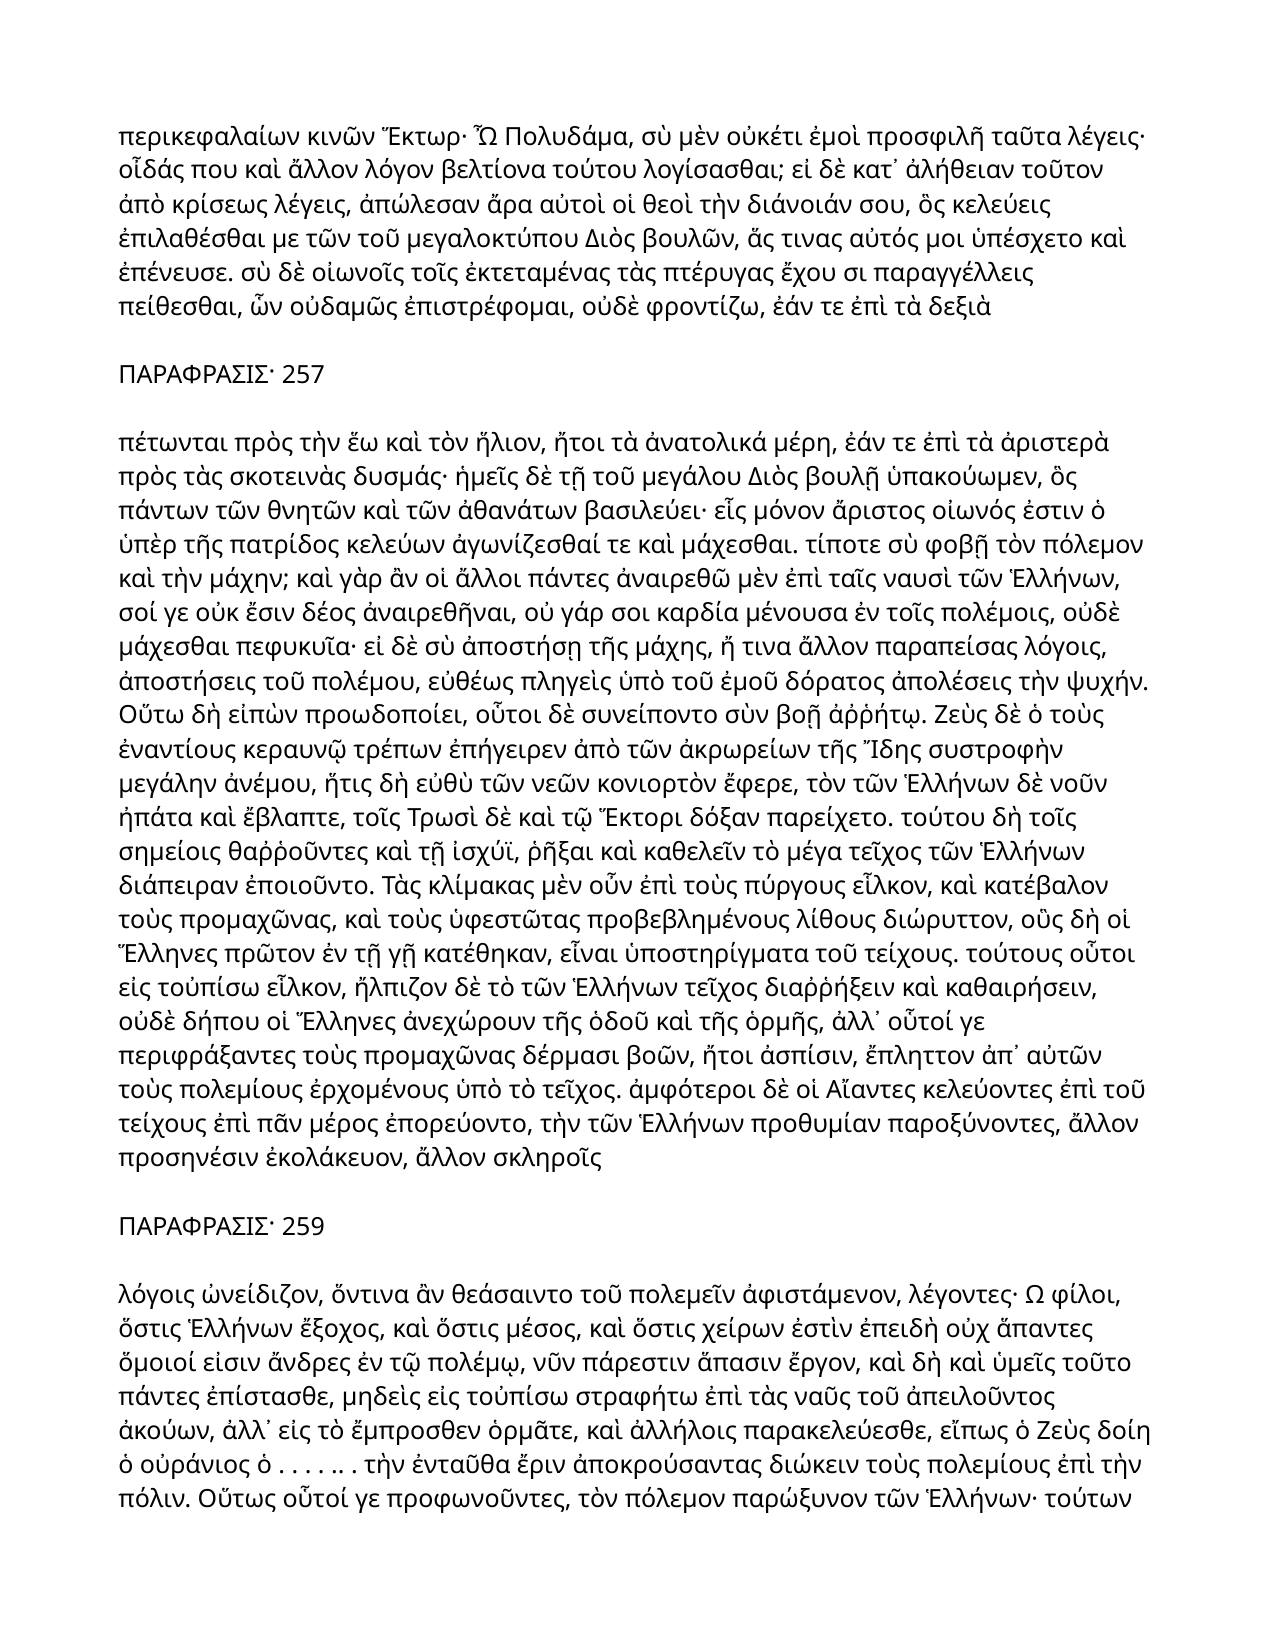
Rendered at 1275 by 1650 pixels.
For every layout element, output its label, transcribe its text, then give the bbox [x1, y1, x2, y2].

text περικεφαλαίων κινῶν Ἕκτωρ· Ὦ Πολυδάμα, σὺ μὲν οὐκέτι ἐμοὶ προσφιλῆ ταῦτα λέγεις· οἶδάς που καὶ ἄλλον λόγον βελτίονα τούτου λογίσασθαι; εἰ δὲ κατ᾽ ἀλήθειαν τοῦτον ἀπὸ κρίσεως λέγεις, ἀπώλεσαν ἄρα αὐτοὶ οἱ θεοὶ τὴν διάνοιάν σου, ὃς κελεύεις ἐπιλαθέσθαι με τῶν τοῦ μεγαλοκτύπου Διὸς βουλῶν, ἅς τινας αὐτός μοι ὑπέσχετο καὶ ἐπένευσε. σὺ δὲ οἰωνοῖς τοῖς ἐκτεταμένας τὰς πτέρυγας ἔχου σι παραγγέλλεις πείθεσθαι, ὧν οὐδαμῶς ἐπιστρέφομαι, οὐδὲ φροντίζω, ἐάν τε ἐπὶ τὰ δεξιὰ [118, 118, 1157, 322]
text ΠΑΡΑΦΡΑΣΙΣ· 259 [118, 1208, 1157, 1242]
text λόγοις ὠνείδιζον, ὅντινα ἂν θεάσαιντο τοῦ πολεμεῖν ἀφιστάμενον, λέγοντες· Ω φίλοι, ὅστις Ἑλλήνων ἔξοχος, καὶ ὅστις μέσος, καὶ ὅστις χείρων ἐστὶν ἐπειδὴ οὐχ ἅπαντες ὅμοιοί εἰσιν ἄνδρες ἐν τῷ πολέμῳ, νῦν πάρεστιν ἅπασιν ἔργον, καὶ δὴ καὶ ὑμεῖς τοῦτο πάντες ἐπίστασθε, μηδεὶς εἰς τοὐπίσω στραφήτω ἐπὶ τὰς ναῦς τοῦ ἀπειλοῦντος ἀκούων, ἀλλ᾽ εἰς τὸ ἔμπροσθεν ὁρμᾶτε, καὶ ἀλλήλοις παρακελεύεσθε, εἴπως ὁ Ζεὺς δοίη ὁ οὐράνιος ὁ . . . . .. . τὴν ἐνταῦθα ἔριν ἀποκρούσαντας διώκειν τοὺς πολεμίους ἐπὶ τὴν πόλιν. Οὕτως οὗτοί γε προφωνοῦντες, τὸν πόλεμον παρώξυνον τῶν Ἑλλήνων· τούτων [118, 1276, 1157, 1515]
text ΠΑΡΑΦΡΑΣΙΣ· 257 [118, 357, 1157, 391]
text πέτωνται πρὸς τὴν ἕω καὶ τὸν ἥλιον, ἤτοι τὰ ἀνατολικά μέρη, ἐάν τε ἐπὶ τὰ ἀριστερὰ πρὸς τὰς σκοτεινὰς δυσμάς· ἡμεῖς δὲ τῇ τοῦ μεγάλου Διὸς βουλῇ ὑπακούωμεν, ὃς πάντων τῶν θνητῶν καὶ τῶν ἀθανάτων βασιλεύει· εἷς μόνον ἄριστος οἰωνός ἐστιν ὁ ὑπὲρ τῆς πατρίδος κελεύων ἀγωνίζεσθαί τε καὶ μάχεσθαι. τίποτε σὺ φοβῇ τὸν πόλεμον καὶ τὴν μάχην; καὶ γὰρ ἂν οἱ ἄλλοι πάντες ἀναιρεθῶ μὲν ἐπὶ ταῖς ναυσὶ τῶν Ἑλλήνων, σοί γε οὐκ ἔσιν δέος ἀναιρεθῆναι, οὐ γάρ σοι καρδία μένουσα ἐν τοῖς πολέμοις, οὐδὲ μάχεσθαι πεφυκυῖα· εἰ δὲ σὺ ἀποστήσῃ τῆς μάχης, ἤ τινα ἄλλον παραπείσας λόγοις, ἀποστήσεις τοῦ πολέμου, εὐθέως πληγεὶς ὑπὸ τοῦ ἐμοῦ δόρατος ἀπολέσεις τὴν ψυχήν. Οὕτω δὴ εἰπὼν προωδοποίει, οὗτοι δὲ συνείποντο σὺν βοῇ ἀῤῥήτῳ. Ζεὺς δὲ ὁ τοὺς ἐναντίους κεραυνῷ τρέπων ἐπήγειρεν ἀπὸ τῶν ἀκρωρείων τῆς Ἴδης συστροφὴν μεγάλην ἀνέμου, ἥτις δὴ εὐθὺ τῶν νεῶν κονιορτὸν ἔφερε, τὸν τῶν Ἑλλήνων δὲ νοῦν ἠπάτα καὶ ἔβλαπτε, τοῖς Τρωσὶ δὲ καὶ τῷ Ἕκτορι δόξαν παρείχετο. τούτου δὴ τοῖς σημείοις θαῤῥοῦντες καὶ τῇ ἰσχύϊ, ῥῆξαι καὶ καθελεῖν τὸ μέγα τεῖχος τῶν Ἑλλήνων διάπειραν ἐποιοῦντο. Τὰς κλίμακας μὲν οὖν ἐπὶ τοὺς πύργους εἷλκον, καὶ κατέβαλον τοὺς προμαχῶνας, καὶ τοὺς ὑφεστῶτας προβεβλημένους λίθους διώρυττον, οὓς δὴ οἱ Ἕλληνες πρῶτον ἐν τῇ γῇ κατέθηκαν, εἶναι ὑποστηρίγματα τοῦ τείχους. τούτους οὗτοι εἰς τοὐπίσω εἷλκον, ἤλπιζον δὲ τὸ τῶν Ἑλλήνων τεῖχος διαῤῥήξειν καὶ καθαιρήσειν, οὐδὲ δήπου οἱ Ἕλληνες ἀνεχώρουν τῆς ὁδοῦ καὶ τῆς ὁρμῆς, ἀλλ᾽ οὗτοί γε περιφράξαντες τοὺς προμαχῶνας δέρμασι βοῶν, ἤτοι ἀσπίσιν, ἔπληττον ἀπ᾿ αὐτῶν τοὺς πολεμίους ἐρχομένους ὑπὸ τὸ τεῖχος. ἀμφότεροι δὲ οἱ Αἴαντες κελεύοντες ἐπὶ τοῦ τείχους ἐπὶ πᾶν μέρος ἐπορεύοντο, τὴν τῶν Ἑλλήνων προθυμίαν παροξύνοντες, ἄλλον προσηνέσιν ἐκολάκευον, ἄλλον σκληροῖς [118, 425, 1157, 1174]
